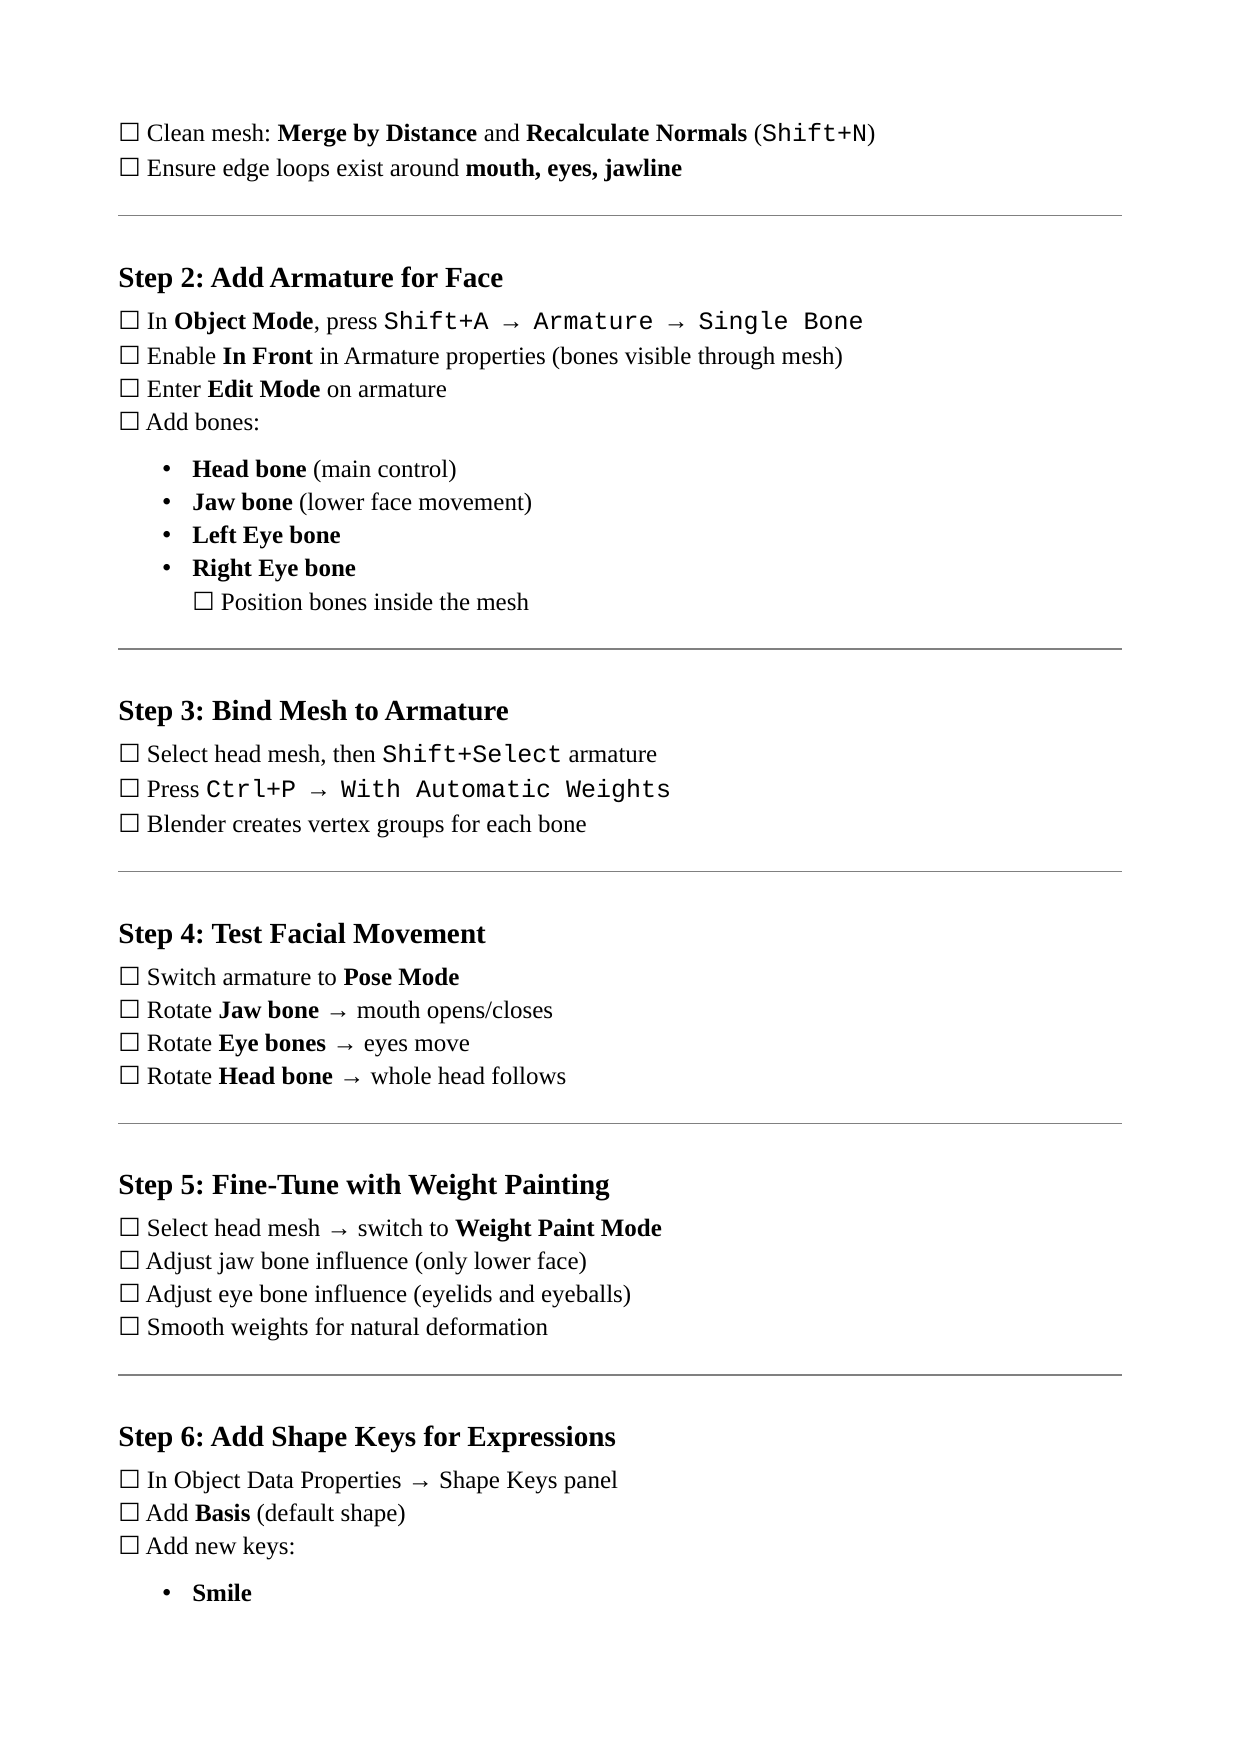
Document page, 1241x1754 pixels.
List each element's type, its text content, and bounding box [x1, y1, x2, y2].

text ☐ Switch armature to Pose Mode ☐ Rotate Jaw bone → mouth opens/closes ☐ Rotate Eye bones → eyes move ☐ Rotate Head bone → whole head follows [118, 962, 1122, 1089]
text ☐ Select head mesh, then Shift+Select armature ☐ Press Ctrl+P → With Automatic Weights ☐ Blender creates vertex groups for each bone [118, 739, 1122, 838]
text ☐ In Object Mode, press Shift+A → Armature → Single Bone ☐ Enable In Front in Armature properties (bones visible through mesh) ☐ Enter Edit Mode on armature ☐ Add bones: [118, 306, 1122, 436]
subtitle Step 6: Add Shape Keys for Expressions [118, 1419, 1122, 1452]
text ☐ Select head mesh → switch to Weight Paint Mode ☐ Adjust jaw bone influence (only lower face) ☐ Adjust eye bone influence (eyelids and eyeballs) ☐ Smooth weights for natural deformation [118, 1213, 1122, 1341]
subtitle Step 2: Add Armature for Face [118, 260, 1122, 293]
subtitle Step 5: Fine‑Tune with Weight Painting [118, 1167, 1122, 1201]
subtitle Step 4: Test Facial Movement [118, 916, 1122, 949]
list Jaw bone (lower face movement) [162, 487, 1122, 516]
list Head bone (main control) [162, 454, 1122, 483]
list Left Eye bone [162, 521, 1122, 549]
subtitle Step 3: Bind Mesh to Armature [118, 693, 1122, 727]
list Right Eye bone ☐ Position bones inside the mesh [162, 553, 1122, 615]
list Smile [162, 1578, 1122, 1607]
text ☐ In Object Data Properties → Shape Keys panel ☐ Add Basis (default shape) ☐ Add new keys: [118, 1465, 1122, 1560]
text ☐ Clean mesh: Merge by Distance and Recalculate Normals (Shift+N) ☐ Ensure edge loops exist around mouth, eyes, jawline [118, 118, 1122, 182]
